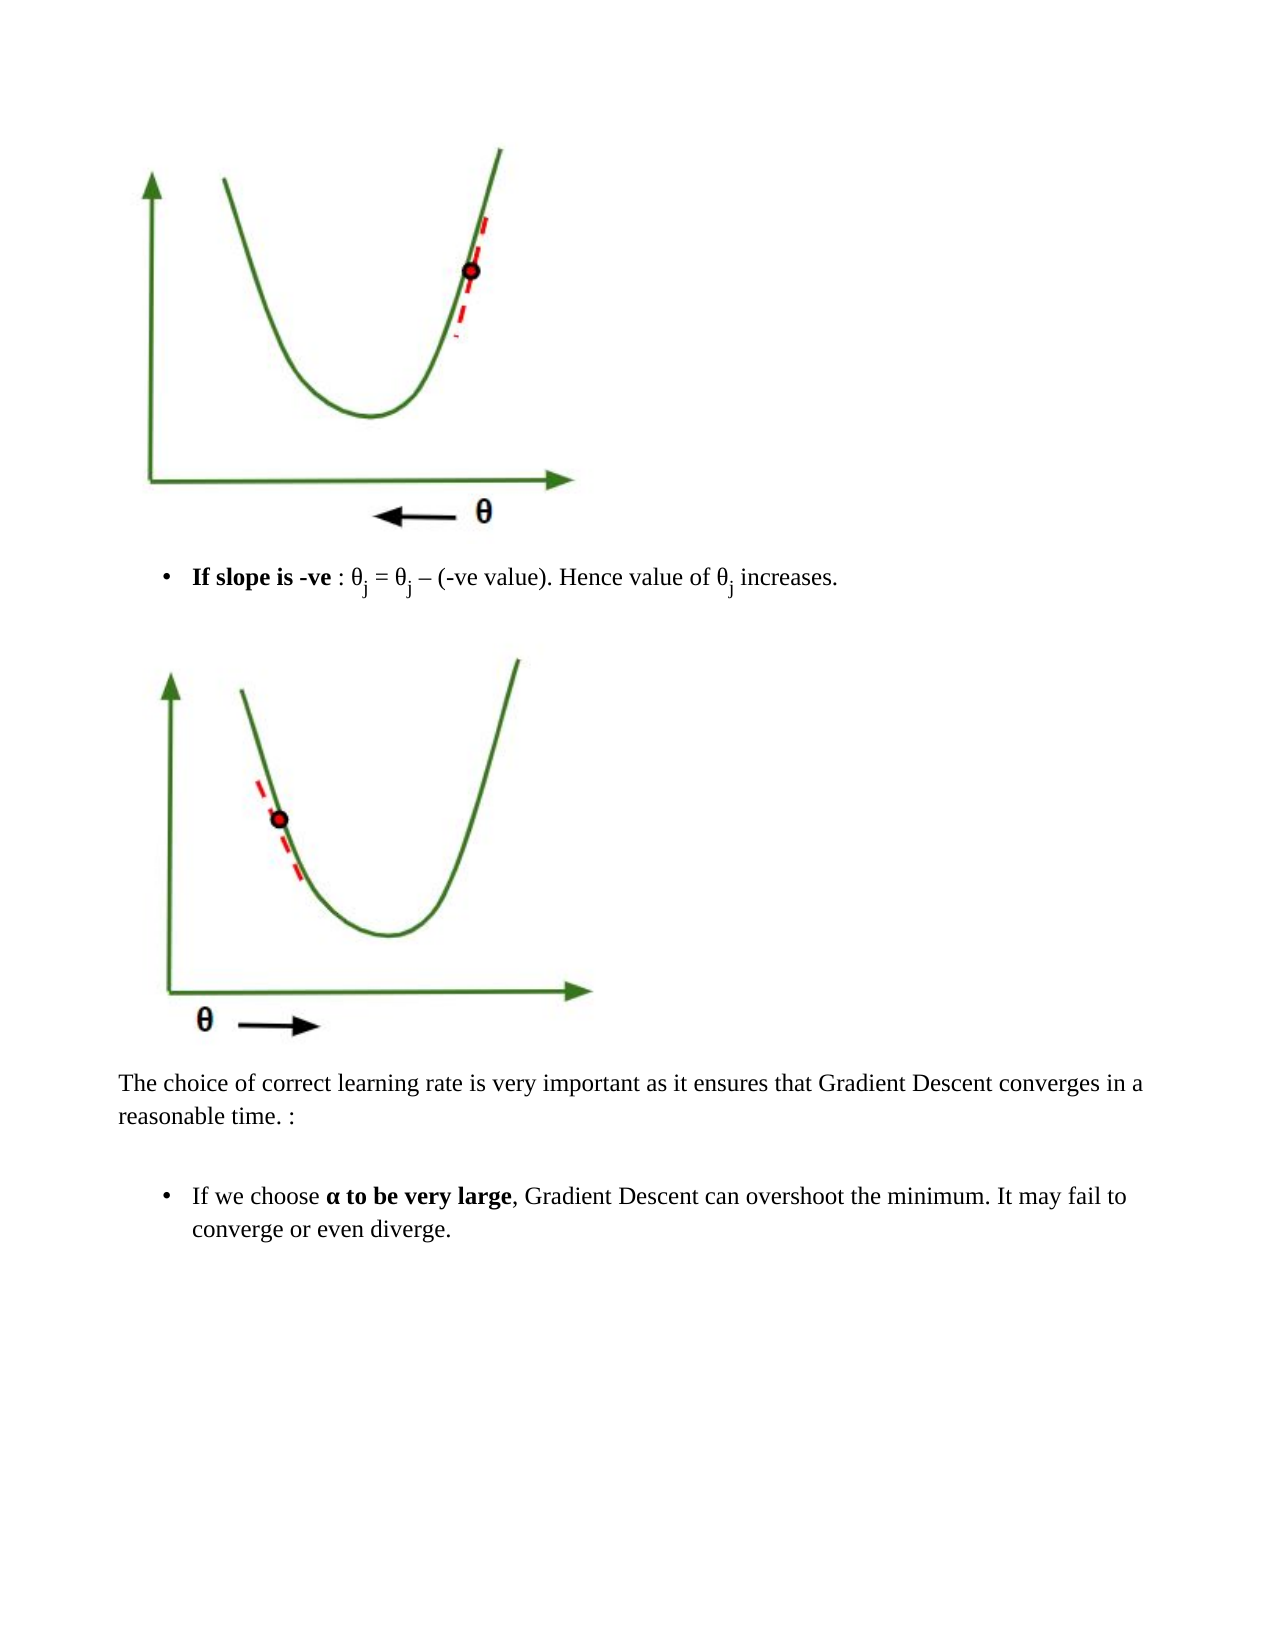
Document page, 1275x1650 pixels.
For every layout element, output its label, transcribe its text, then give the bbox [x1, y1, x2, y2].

picture [118, 619, 617, 1049]
list If slope is -ve : θj = θj – (-ve value). Hence value of θj increases. [162, 562, 1157, 599]
text The choice of correct learning rate is very important as it ensures that Gradient Descent converges in a reasonable time. : [118, 1068, 1157, 1163]
list If we choose α to be very large, Gradient Descent can overshoot the minimum. It may fail to converge or even diverge. [162, 1181, 1157, 1276]
picture [118, 118, 620, 544]
